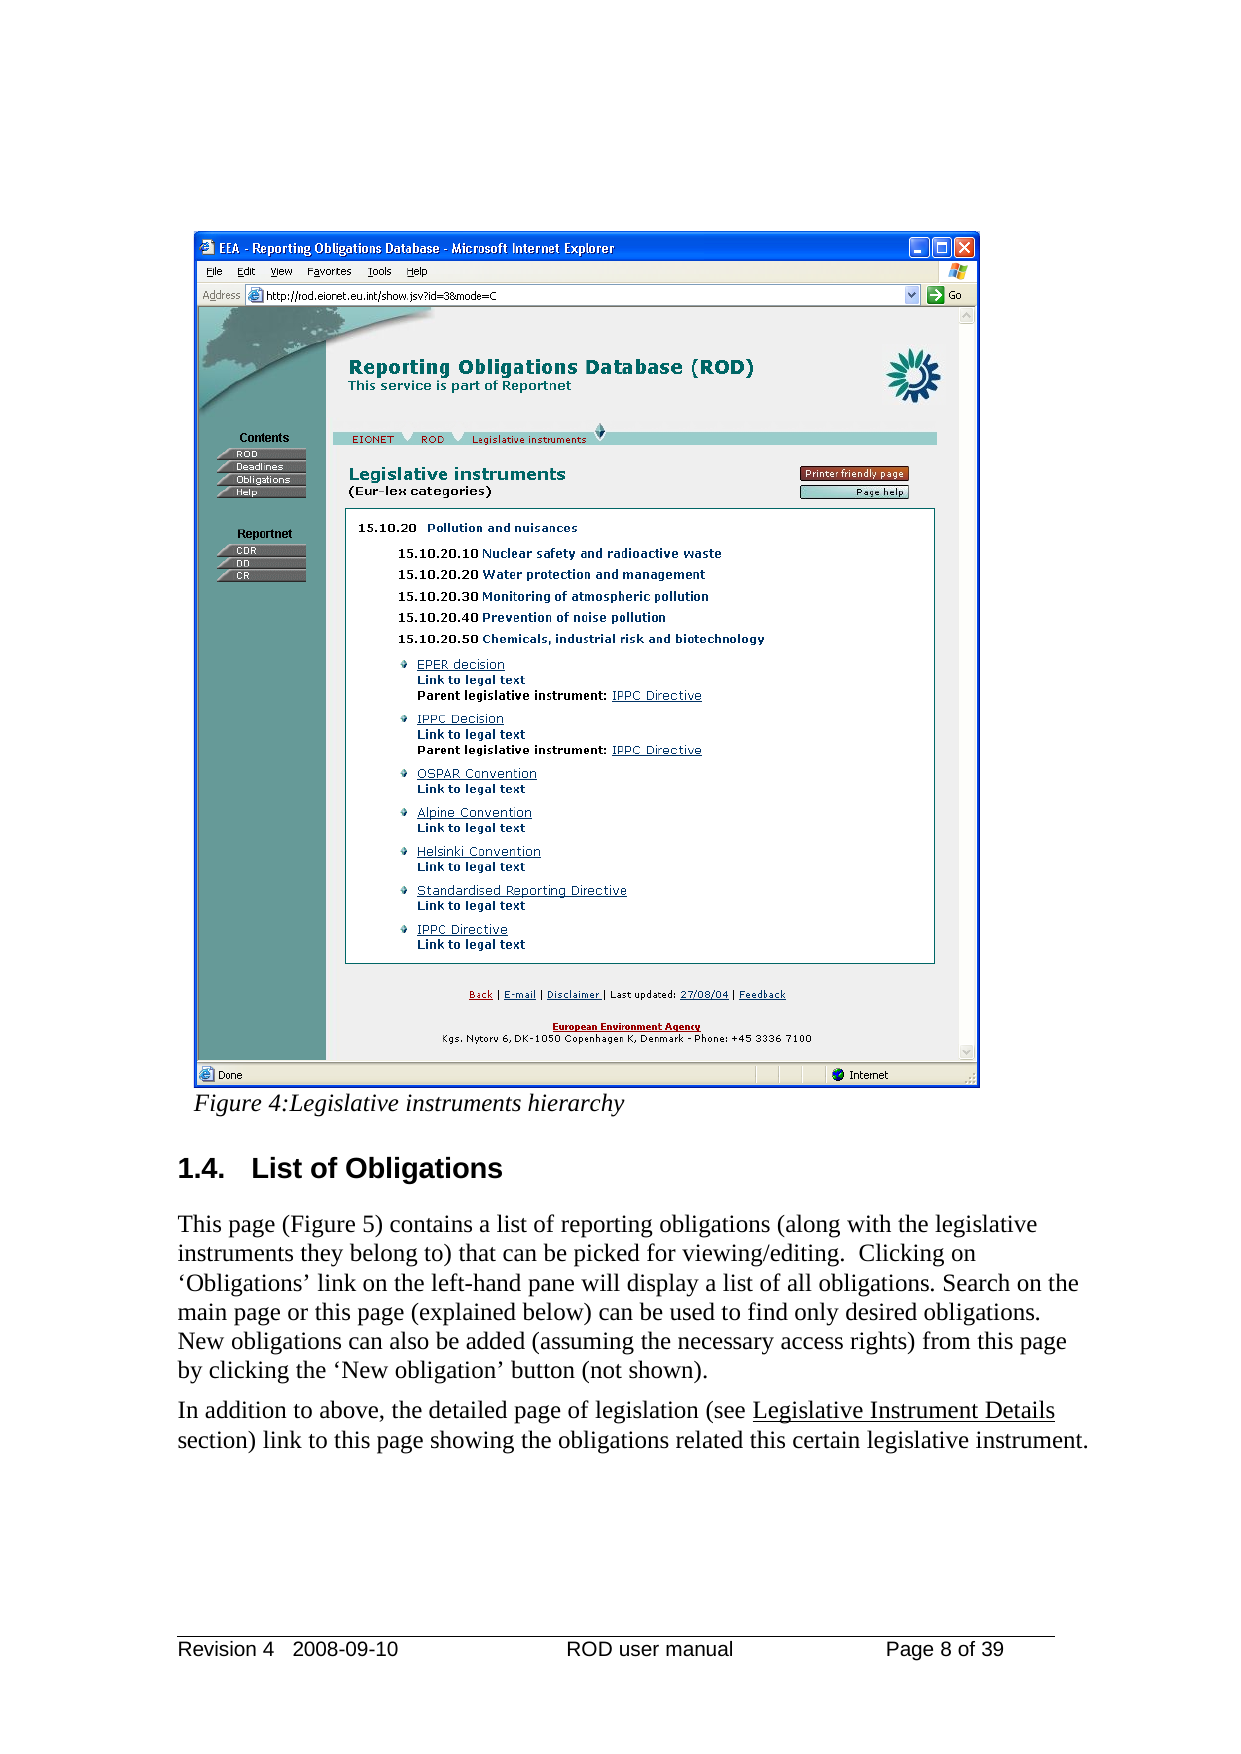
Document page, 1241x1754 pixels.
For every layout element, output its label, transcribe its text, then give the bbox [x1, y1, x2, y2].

text Figure 4:Legislative instruments hierarchy [194, 1088, 980, 1117]
text This page (Figure 5) contains a list of reporting obligations (along with the legislative instruments they belong to) that can be picked for viewing/editing. Clicking on ‘Obligations’ link on the left-hand pane will display a list of all obligations. Search on the main page or this page (explained below) can be used to find only desired obligations. New obligations can also be added (assuming the necessary access rights) from this page by clicking the ‘New obligation’ button (not shown). [177, 1209, 1092, 1384]
subtitle List of Obligations [177, 1151, 1092, 1184]
text In addition to above, the detailed page of legislation (see Legislative Instrument Details section) link to this page showing the obligations related this certain legislative instrument. [177, 1395, 1092, 1453]
picture [193, 231, 980, 1088]
